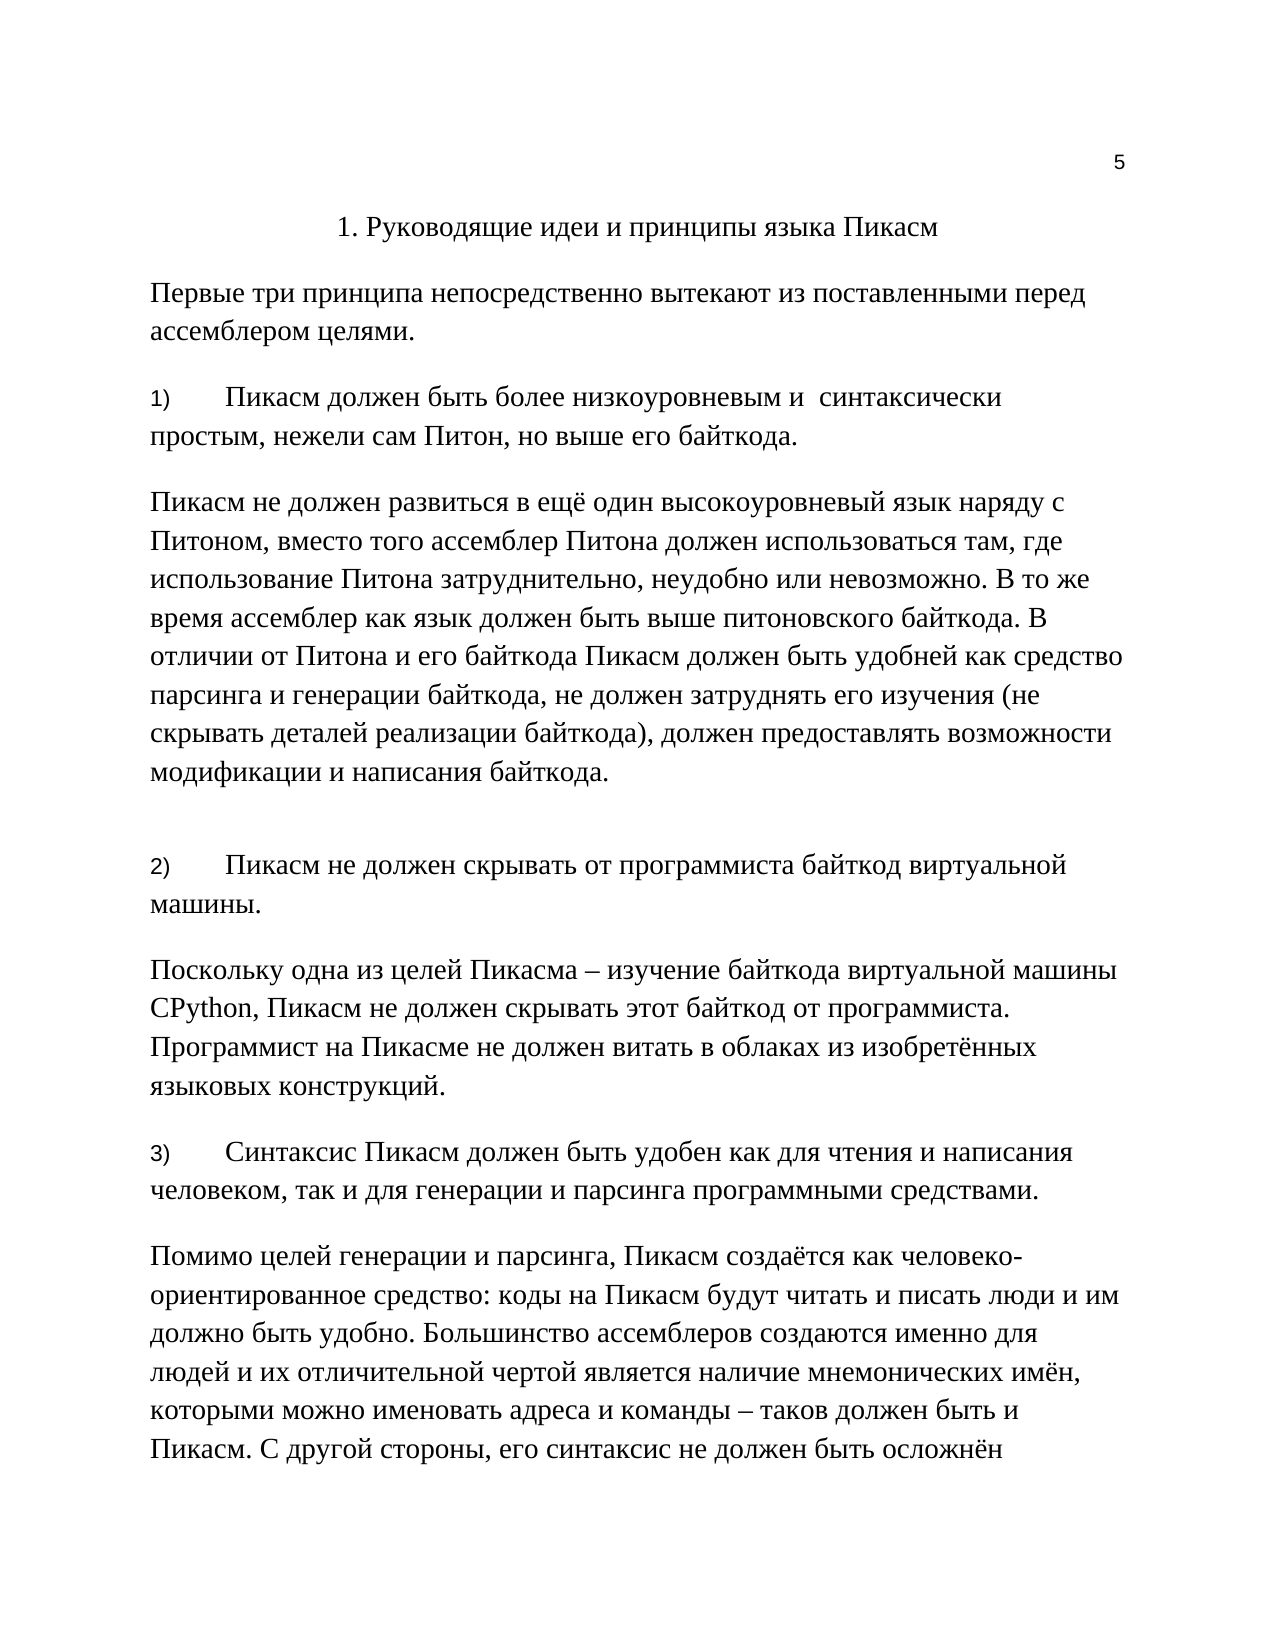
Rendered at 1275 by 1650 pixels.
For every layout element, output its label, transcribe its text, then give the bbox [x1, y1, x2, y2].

list Синтаксис Пикасм должен быть удобен как для чтения и написания человеком, так и для генерации и парсинга программными средствами. [150, 1134, 1125, 1206]
text Пикасм не должен развиться в ещё один высокоуровневый язык наряду с Питоном, вместо того ассемблер Питона должен использоваться там, где использование Питона затруднительно, неудобно или невозможно. В то же время ассемблер как язык должен быть выше питоновского байткода. В отличии от Питона и его байткода Пикасм должен быть удобней как средство парсинга и генерации байткода, не должен затруднять его изучения (не скрывать деталей реализации байткода), должен предоставлять возможности модификации и написания байткода. [150, 484, 1125, 787]
text 1. Руководящие идеи и принципы языка Пикасм [150, 209, 1125, 242]
list Пикасм должен быть более низкоуровневым и синтаксически простым, нежели сам Питон, но выше его байткода. [150, 379, 1125, 452]
text Поскольку одна из целей Пикасма – изучение байткода виртуальной машины CPython, Пикасм не должен скрывать этот байткод от программиста. Программист на Пикасме не должен витать в облаках из изобретённых языковых конструкций. [150, 952, 1125, 1101]
list Пикасм не должен скрывать от программиста байткод виртуальной машины. [150, 847, 1125, 919]
text Помимо целей генерации и парсинга, Пикасм создаётся как человеко-ориентированное средство: коды на Пикасм будут читать и писать люди и им должно быть удобно. Большинство ассемблеров создаются именно для людей и их отличительной чертой является наличие мнемонических имён, которыми можно именовать адреса и команды – таков должен быть и Пикасм. С другой стороны, его синтаксис не должен быть осложнён [150, 1238, 1125, 1464]
text Первые три принципа непосредственно вытекают из поставленными перед ассемблером целями. [150, 275, 1125, 347]
